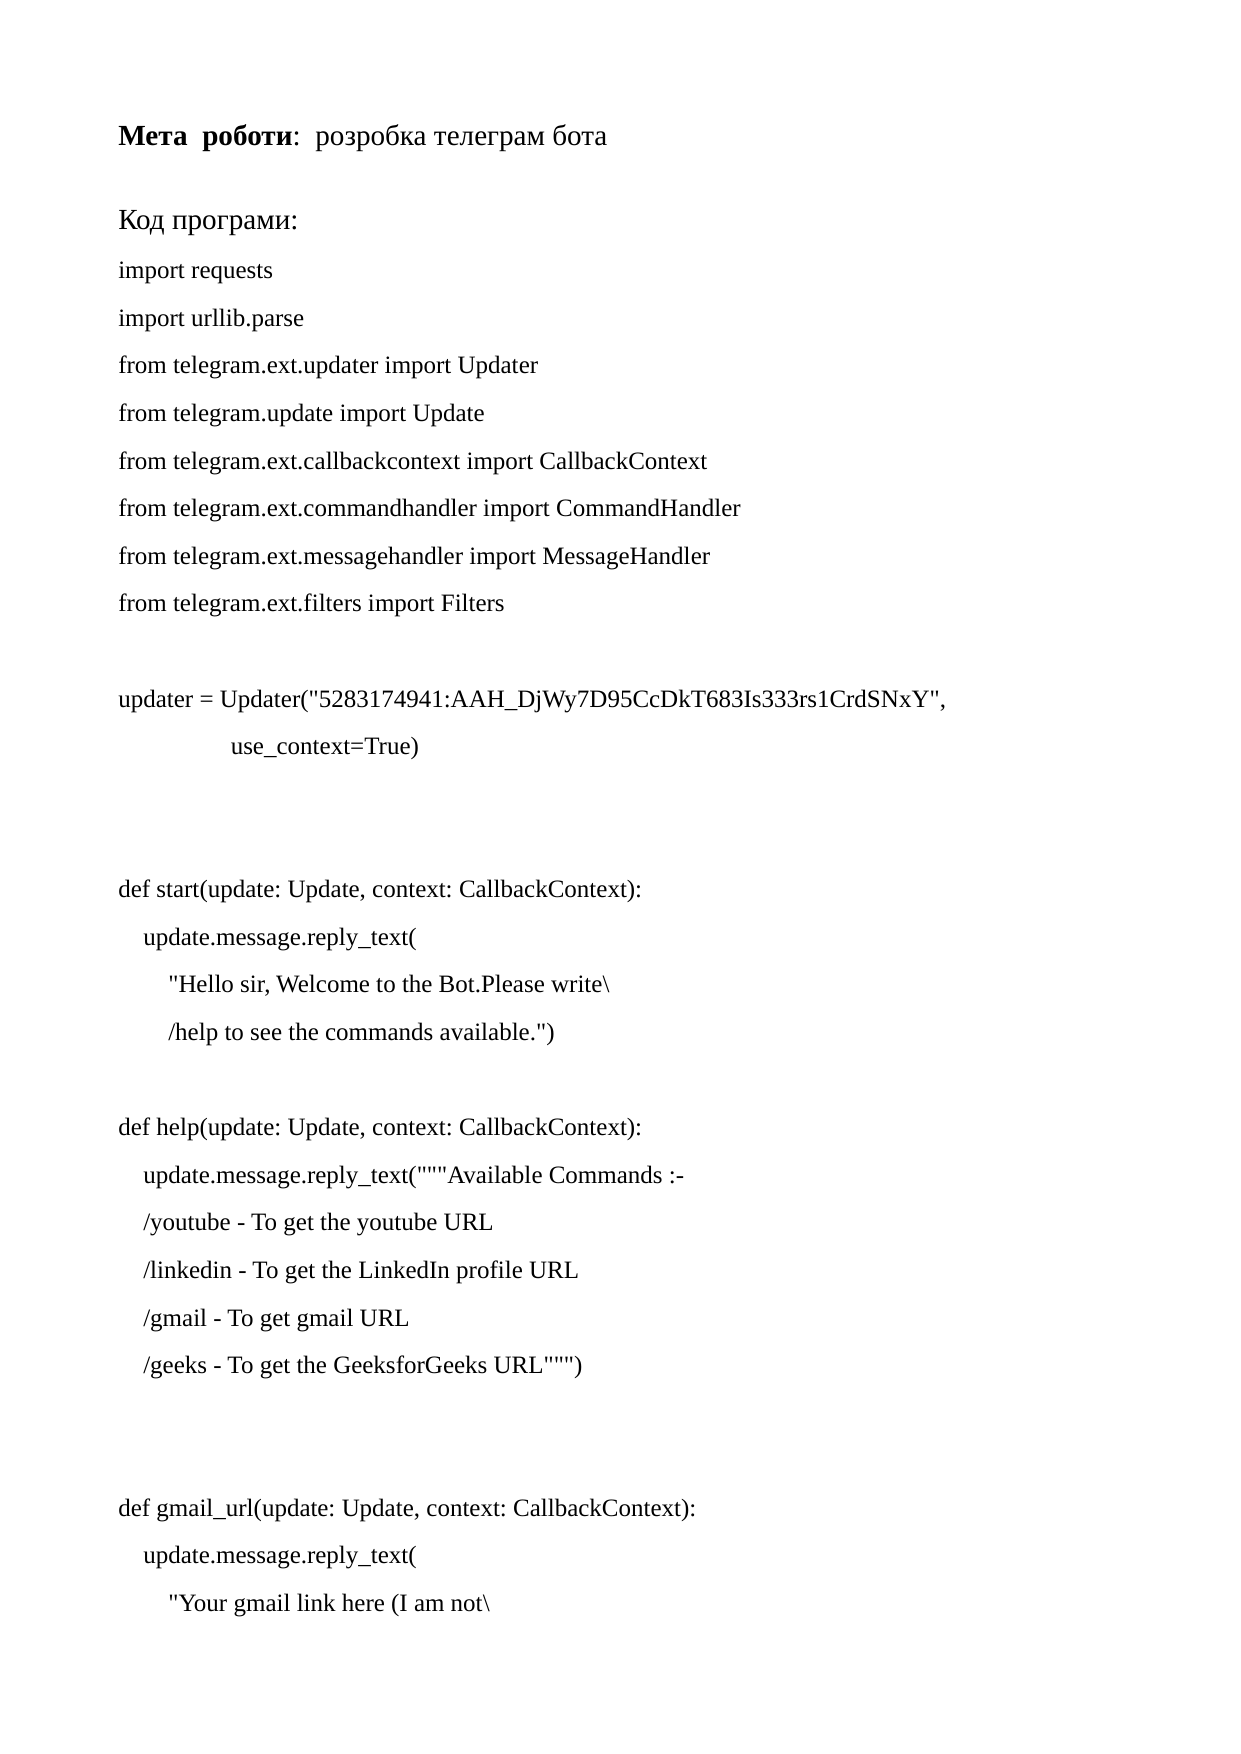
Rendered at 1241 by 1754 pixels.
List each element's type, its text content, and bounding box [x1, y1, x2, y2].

text import requests [118, 255, 1122, 284]
text from telegram.ext.callbackcontext import CallbackContext [118, 446, 1122, 474]
text Мета роботи: розробка телеграм бота [118, 118, 1122, 152]
text def gmail_url(update: Update, context: CallbackContext): [118, 1493, 1122, 1522]
text /help to see the commands available.") [118, 1017, 1122, 1046]
text from telegram.ext.messagehandler import MessageHandler [118, 541, 1122, 570]
text from telegram.ext.filters import Filters [118, 588, 1122, 617]
text def start(update: Update, context: CallbackContext): [118, 874, 1122, 903]
text /youtube - To get the youtube URL [118, 1207, 1122, 1236]
text updater = Updater("5283174941:AAH_DjWy7D95CcDkT683Is333rs1CrdSNxY", [118, 684, 1122, 712]
text Код програми: [118, 168, 1122, 236]
text from telegram.update import Update [118, 398, 1122, 427]
text update.message.reply_text( [118, 1541, 1122, 1569]
text /linkedin - To get the LinkedIn profile URL [118, 1255, 1122, 1284]
text update.message.reply_text( [118, 922, 1122, 951]
text from telegram.ext.commandhandler import CommandHandler [118, 493, 1122, 522]
text /geeks - To get the GeeksforGeeks URL""") [118, 1350, 1122, 1379]
text update.message.reply_text("""Available Commands :- [118, 1160, 1122, 1188]
text /gmail - To get gmail URL [118, 1303, 1122, 1331]
text use_context=True) [118, 731, 1122, 760]
text "Hello sir, Welcome to the Bot.Please write\ [118, 969, 1122, 998]
text "Your gmail link here (I am not\ [118, 1588, 1122, 1617]
text from telegram.ext.updater import Updater [118, 351, 1122, 379]
text def help(update: Update, context: CallbackContext): [118, 1112, 1122, 1141]
text import urllib.parse [118, 303, 1122, 332]
